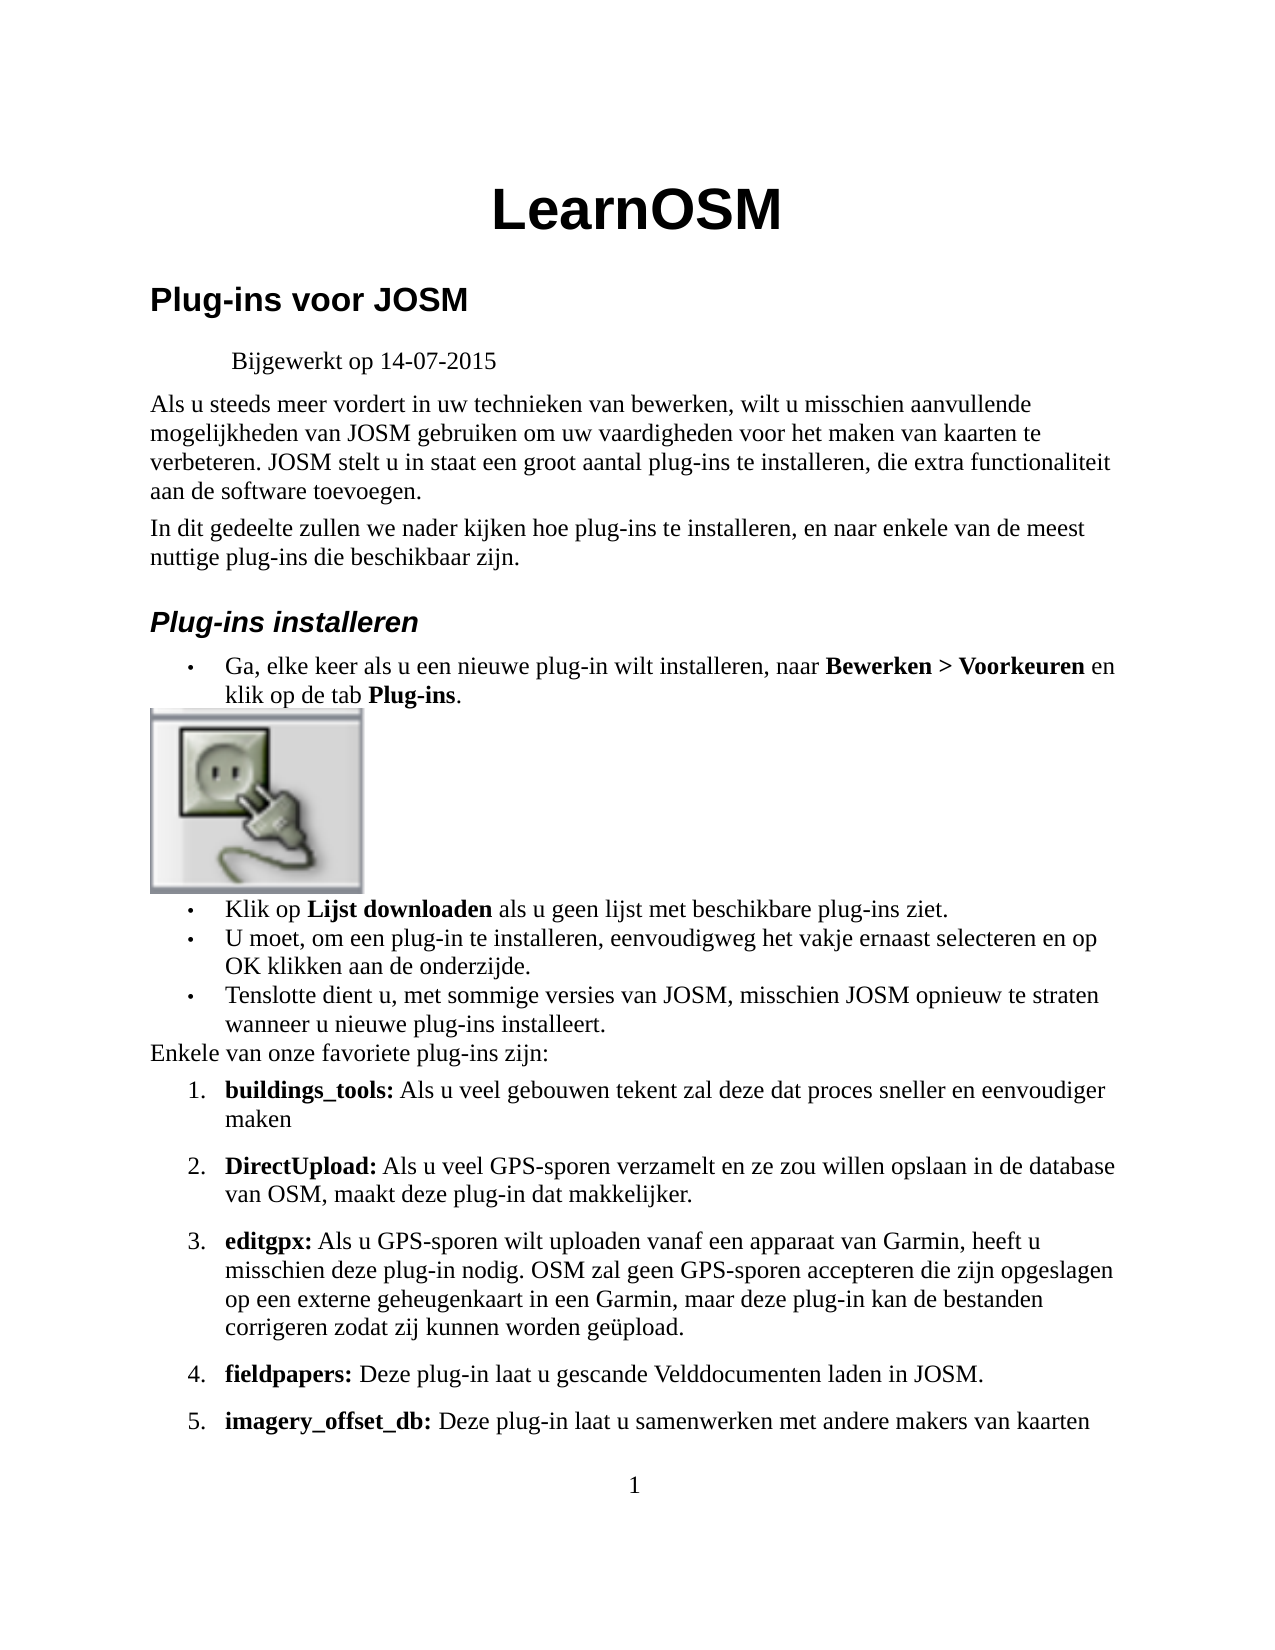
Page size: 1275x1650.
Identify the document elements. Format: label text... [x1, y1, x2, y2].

list fieldpapers: Deze plug-in laat u gescande Velddocumenten laden in JOSM. [187, 1359, 1125, 1388]
list buildings_tools: Als u veel gebouwen tekent zal deze dat proces sneller en eenvoudiger maken [187, 1075, 1125, 1133]
list DirectUpload: Als u veel GPS-sporen verzamelt en ze zou willen opslaan in de database van OSM, maakt deze plug-in dat makkelijker. [187, 1151, 1125, 1208]
text Bijgewerkt op 14-07-2015 [225, 346, 1125, 374]
title LearnOSM [150, 175, 1125, 242]
list imagery_offset_db: Deze plug-in laat u samenwerken met andere makers van kaarten [187, 1406, 1125, 1434]
subtitle Plug-ins voor JOSM [150, 279, 1125, 318]
text Enkele van onze favoriete plug-ins zijn: [150, 1038, 1125, 1066]
list Klik op Lijst downloaden als u geen lijst met beschikbare plug-ins ziet. [187, 894, 1125, 923]
list U moet, om een plug-in te installeren, eenvoudigweg het vakje ernaast selecteren en op OK klikken aan de onderzijde. [187, 923, 1125, 980]
list editgpx: Als u GPS-sporen wilt uploaden vanaf een apparaat van Garmin, heeft u misschien deze plug-in nodig. OSM zal geen GPS-sporen accepteren die zijn opgeslagen op een externe geheugenkaart in een Garmin, maar deze plug-in kan de bestanden corrigeren zodat zij kunnen worden geüpload. [187, 1226, 1125, 1341]
picture [150, 708, 367, 894]
text Als u steeds meer vordert in uw technieken van bewerken, wilt u misschien aanvullende mogelijkheden van JOSM gebruiken om uw vaardigheden voor het maken van kaarten te verbeteren. JOSM stelt u in staat een groot aantal plug-ins te installeren, die extra functionaliteit aan de software toevoegen. [150, 389, 1125, 504]
text In dit gedeelte zullen we nader kijken hoe plug-ins te installeren, en naar enkele van de meest nuttige plug-ins die beschikbaar zijn. [150, 513, 1125, 571]
subtitle Plug-ins installeren [150, 605, 1125, 638]
list Tenslotte dient u, met sommige versies van JOSM, misschien JOSM opnieuw te straten wanneer u nieuwe plug-ins installeert. [187, 980, 1125, 1038]
list Ga, elke keer als u een nieuwe plug-in wilt installeren, naar Bewerken > Voorkeuren en klik op de tab Plug-ins. [187, 651, 1125, 708]
